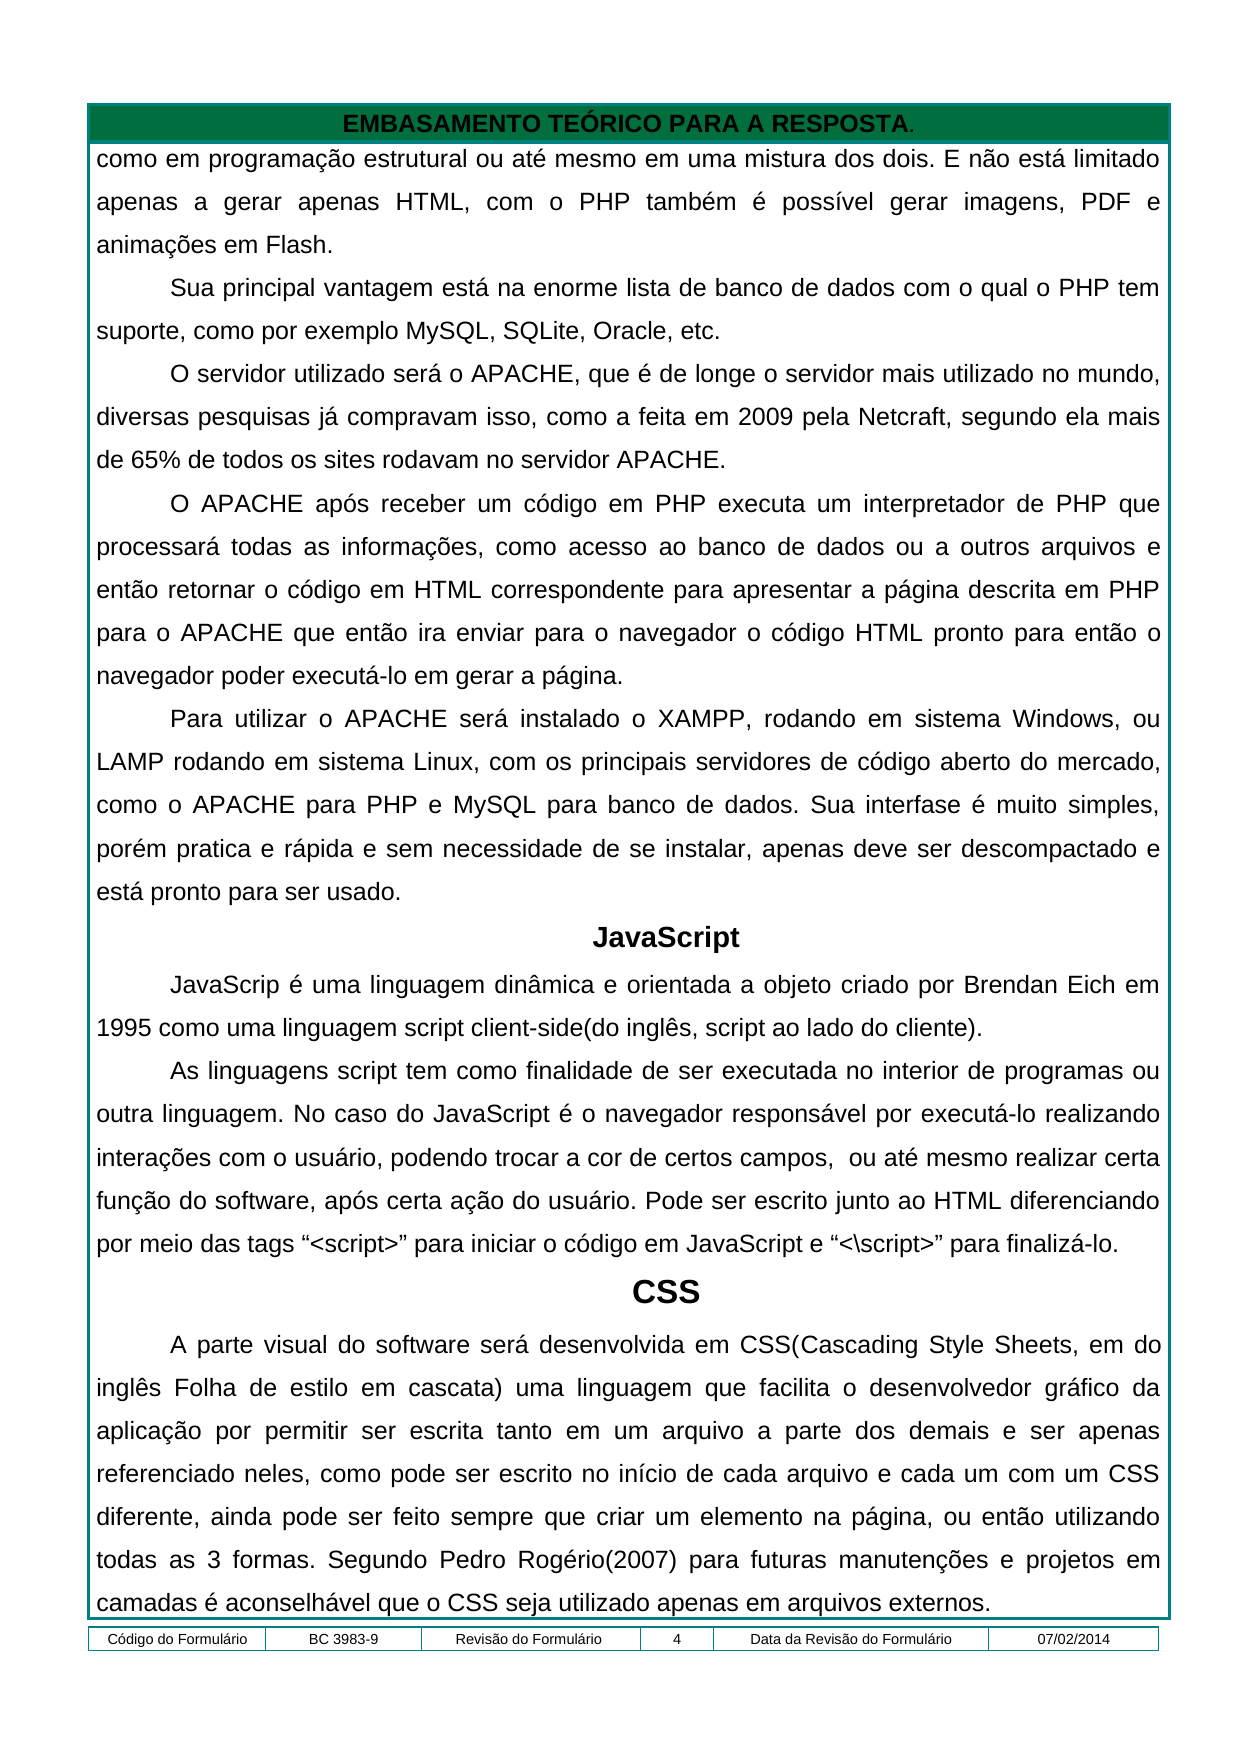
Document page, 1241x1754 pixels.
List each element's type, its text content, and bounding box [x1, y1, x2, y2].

table_header EMBASAMENTO TEÓRICO PARA A RESPOSTA. [90, 106, 1168, 140]
table_cell O projeto será realizado em prol da Fundação Ecológica e Zoobotânica de Brusque-SC, também conhecida como Parque Ecológico, Zoobotânico Padre Raulino Reitz ou apenas como Zoobotânico, foi inaugurado no dia 19 de setembro de 1992. No início a fundação contava apenas com 39 recintos, em sua maior parte aves, e com uma área de 120Km² em meio a mata nativa. Em 2009 a fundação obteve uma autorização para poder manejar 64 espécies diferentes de animais. Atualmente expõe 150 animais de 64 espécies entre répteis, aves e mamíferos, nativos da região, assim como espécies exóticas. Anualmente a fundação atende em média 40.000 alunos da região, gerando educação informal, visando a consciência ambiental. Fonte:http://www.radiocidadeam.com.br/noticias/novidades-no-zoobotanico-em-setembro.html, Acesso em: 27/03/2014 Mesmo com essa magnitude, a fundação não possui nenhum tipo de software(programa de computador) para auxiliar em seu plano de manejo, e essa foi a motivação para o desenvolvimento do projeto. O primeiro passo que deve ser dado em um projeto de software é a elicitação, pois, como diz Aramos,2009 “Cabe à elicitação a tarefa de identificar os fatos que compõem os requisitos do Sistema, de forma a prover o mais correto e mais completo entendimento do que é demandado daquele software”.Ou seja,é o pontapé inicial.A partir da fase de elicitação é que será definido o que terá que ser desenvolvido para suprir as necessidades do cliente, sem ela é muito difícil produzir um software que atenda as necessidades do cliente.Existem várias técnicas de fazer a elicitação de um projeto, tais como: Entrevista, Leitura de documentos, questionários, análise de protocolos, entre outras. A técnica escolhida para extrair dados do cliente, ou seja, do parque Zoobotânico foi a pesquisa de campo.Nessa técnica o analista vai até o local onde será implantado o software a fim de entender como funciona o negócio, identificando os problemas existentes. Para auxiliar na análise de requisitos foram utilizados dois diagramas da UML, o diagrama de caso de uso e o diagrama de classe.UML significa Unified Modeling Language ou linguagem de modelagem unificada.Ou seja, tem como objetivo estabelecer um linguagem padrão(unificada) de modelagem de dados para que qualquer desenvolvedor, seja ele de qualquer linguagem, consiga visualizar e interpretar qualquer diagrama UML e assim entender o projeto. A modelagem de dados feita pelos diagramas UML é essencial para se fazer uma elicitação de qualidade e garantir o entendimento de todos os participantes do projeto, como afirma Rosa, 2014: “Modelagem de software é a atividade de construir modelos que expliquem as características ou o comportamento de um software ou de um sistema de software. Na construção do software os modelos podem ser usados na identificação das características e funcionalidades que o software deverá prover (análise de requisitos), e no planejamento de sua construção. Frequentemente a modelagem de software usa algum tipo de notação gráfica e são apoiados pelo uso de ferramentas”. Os diagramas UML são recursos muito utilizados em processos de desenvolvimento de software tradicionais, como o RUP(Rational Unified Process).O primeiro utilizado no projeto do Zoobotânico foi o diagrama de caso de uso.Esse diagrama descreve as funcionalidades de um programa narrando o que cada ator (usuário do sistema) poderá fazer no programa.Os atores são representados por bonecos e os casos de uso por elipses. A seguir está o diagrama de casos de uso que resume basicamente o funcionamento do software.Existirão três tipos de usuários com diferentes permissões: o Administrador, o veterinário e o Técnico.Conforme ilustrado abaixo, o administrador está no topo da hierarquia, portanto assume todas as funções dos demais usuários além de poder executar as funções restritas a ele, que no caso são voltadas ao gerenciamento dos demais usuários, recintos e exclusão de informações.O administrador será o único que poderá cadastrar e editar recintos, cadastrar e editar outros usuários como também tem a permissão de excluir um animal e uma espécie.Já o Veterinário pode fazer tudo o que um técnico(funcionário comum) pode fazer, distinguindo -se apenas pelo fato de que ele pode editar o histórico clínico de um animal.Resta ao técnico efetuar o cadastro e edição de espécies e animais, buscar(listar) animais, espécies, recintos e histórico veterinário. Fonte: Elaborado pelos autores. O segundo diagrama utilizado foi o diagrama de classes.Esse diagrama tem como principal objetivo fazer a especificação de um sistema orientado a objetos, sendo assim um dos mais utilizados na UML.Ele descreve da forma mais aproximada a estrutura do código de um programa, mostrando o conjunto de classes com seus atributos e métodos e o relacionamento entre as classes. Para entendê-lo melhor, deve-se ter uma noção de programação orientada a objetos(POO), que consiste em tentar assimilar os objetos do mundo real com o mundo digital.Na POO utiliza-se classes, que definem os atributos e métodos dos objetos.Por exemplo, existe uma classe Cachorro que possuí atributos como cor do pelo e cor dos olhos, como também métodos(ações) de latir e andar.Então cria-se um objeto com o nome de Rex e diz-se que Rex é do tipo Cachorro, a partir desse momento Rex(objeto) passa a ser uma instância da classe(Cachorro). Além disso, outras características da POO são a reutilização de código e a questão da organização dividindo o código em classes.Para auxiliar na programação orientada a objetos criou-se o seguinte diagrama de classes: Fonte: Elaborado pelos autores. Cada item esta representado por números em vermelho na imagem. Item 1- Animal: Nome da classe. Item 2- São os atributos que a classe 'Animal' ira possuir; '-' significa que é privada e não pode ser visualizado dentro da classe animal, seguido do nome do atributo e então o tipo de dado que ele receberá, podendo ser 'string' que são textos, 'char' apenas um caractere, 'DATE' uma data, 'INT' números inteiros e 'BLOB' qualquer tipo de dado. Item 3- São as funções da classe; '+' significa que a função é publica e pode ser chamada em qualquer outra parte do projeto, após isso vem o nome da função. 'Void' significa que a função não retorna valor binário, apenas executa a ação. Item 4- Relacionamento entre duas classes, no caso 'Animal' e 'Espécie'. O número um e a letra 'n' determinam que a classe 'Animal' esta ligada a uma única 'Espécie', já a classe 'Espécie' esta ligadas a tantos Animais quão necessário. Item 5- Relacionamento entre as classes 'Animal' e 'Recinto'. Um recinto pode conter vários animais, mas um animal só pode estar em um recinto. Item 6- Faz uma conexão entre as classes 'Animal' e 'infoVeterinario' com 'Observação' e 'Usuário'. Tal ligação faz com que um animal tenha ligação com apenar um 'infoVeterinario' mas com tantas observações quão o necessário, e também que cada uma dessas observações tenha apenas um usuário responsável por ela. Logo após a fase de elicitação, pode-se verificar a viabilidade do projeto e o desenvolvimento começa a ser planejado. Foi realizada uma pesquisa de campo no parque Zoobotânico a fim de identificar a real necessidade do mesmo.Dessa forma foi descoberto que a sua carência estava no plano de manejo dos animais, segundo o próprio gerente da fundação, Rodrigo De Souza. O plano de manejo é um documento que toda UC (Unidade de Conservação) deve ter, em no máximo 5 anos após a sua fundação, e deve ser elaborado os objetivos gerais pelas quais ela foi criada. Deve ser elaborado por meio de estudos de várias áreas como do meio físico, biológico e social. Ele estabelece as normas e restrições de ações e uso dos recursos naturais da UC. Muitas vezes determina o zoneamento, caracterizando cada uma de suas áreas e sua finalidade.Nesse caso, o plano de manejo será focado na área biológica, ou seja, como o animal deve ser manuseado. Outro objetivo da pesquisa de campo foi levantar os requisitos para a construção do software.Conversando com os stakeholders do projeto foi observado que, no programa será possível cadastrar um animal e guardar informações importantes para o seu controle, como nome popular, nome científico, espécie, família, origem do animal, número de identificação, necessidades especiais, recinto(jaula) em que o animal se encontra.Assim como um histórico onde será registrado o comportamento do animal, útil para o seu manejo, como por exemplo se o animal não se alimentou será registrado, para que o veterinário possa ter o controle do animal.Também poderá ser cadastrado o funcionário que utilizará o programa sendo que suas permissões dependerão da sua função, e ainda os recintos do Zoobotânico, onde dever ser cadastrados os animais que estão nele, dados da planta e a norma IN169. Quando chega a parte do desenvolvimento precisa-se decidir quais das diversas tecnologias disponíveis atualmente que serão usadas, muitas delas utilizam padrões estabelecidos pela W3C. O W3C(World Wide Web, do inglês Rede Mundial de Computadores) é uma organização mundial que conta com uma equipe em tempo integral e o publico, desenvolvedores, para desenvolverem padrões para a internet. O líder da organização é Tim Berners-Lee (inventor da internet) e Jeffrey Jaffe. Segundo o próprio W3C: “O W3C desenvolve especificações técnicas e orientações através de um processo projetado para maximizar a consenso sobre as recomendações, garantindo qualidades técnicas e editoriais, além de transparentemente alcançar apoio da comunidade de desenvolvedores, do consórcio e do público em geral. “ Na construção do Software é preciso se comunicar com o computador dando utilidade a todos esses dados, para isso é necessário utilizar uma linguagem de programação, que nada mais é um conjunto de código que o computador interpreta e executa uma determinada ação, ou seja,é a forma de interagir com o computador, e assim como na vida real, exitem vários idiomas, cada um com suas próprias características, entretanto todos possuem o mesmo objetivo, a comunicação. Dentre as linguagens de programação que serão utilizadas estão: HTML PHP Javascript CSS HTML5 HTML5(Hypertext Markup Language 5, do inglês linguagem de marcação de hipertexto 5) é a quinta verão da linguagem HTML O grupo W3C define 3 pilares para a internet, um deles é uma linguagem de hipertexto para facilitar a navegação entre fonte de informação, atualmente o HTML5 é essa linguagem. Os hipertextos são um conjunto de arquivos interligados entre si formando uma grande rede de informação. Diferente de um texto normal, como de um livro, em que os assuntos ficam interligados seguidamente, no hipertexto os assuntos são conectados de forma imprecisa, dessa forma a troca de dados fica mais dinâmica. PHP e APACHE PHP(Hypertext Preprocessor do inglês, hipertexto preprocessado) criado por Rasmus Lerdorf em 1995, é uma linguagem script executada por um servidor. Diferente do JavaScript o PHP é utilizado geralmente para programação ao lado do servidor. Além disso o PHP pode ser trabalhado tanto em programação orientada a objeto, como em programação estrutural ou até mesmo em uma mistura dos dois. E não está limitado apenas a gerar apenas HTML, com o PHP também é possível gerar imagens, PDF e animações em Flash. Sua principal vantagem está na enorme lista de banco de dados com o qual o PHP tem suporte, como por exemplo MySQL, SQLite, Oracle, etc. O servidor utilizado será o APACHE, que é de longe o servidor mais utilizado no mundo, diversas pesquisas já compravam isso, como a feita em 2009 pela Netcraft, segundo ela mais de 65% de todos os sites rodavam no servidor APACHE. O APACHE após receber um código em PHP executa um interpretador de PHP que processará todas as informações, como acesso ao banco de dados ou a outros arquivos e então retornar o código em HTML correspondente para apresentar a página descrita em PHP para o APACHE que então ira enviar para o navegador o código HTML pronto para então o navegador poder executá-lo em gerar a página. Para utilizar o APACHE será instalado o XAMPP, rodando em sistema Windows, ou LAMP rodando em sistema Linux, com os principais servidores de código aberto do mercado, como o APACHE para PHP e MySQL para banco de dados. Sua interfase é muito simples, porém pratica e rápida e sem necessidade de se instalar, apenas deve ser descompactado e está pronto para ser usado. JavaScript JavaScrip é uma linguagem dinâmica e orientada a objeto criado por Brendan Eich em 1995 como uma linguagem script client-side(do inglês, script ao lado do cliente). As linguagens script tem como finalidade de ser executada no interior de programas ou outra linguagem. No caso do JavaScript é o navegador responsável por executá-lo realizando interações com o usuário, podendo trocar a cor de certos campos, ou até mesmo realizar certa função do software, após certa ação do usuário. Pode ser escrito junto ao HTML diferenciando por meio das tags “<script>” para iniciar o código em JavaScript e “<\script>” para finalizá-lo. CSS A parte visual do software será desenvolvida em CSS(Cascading Style Sheets, em do inglês Folha de estilo em cascata) uma linguagem que facilita o desenvolvedor gráfico da aplicação por permitir ser escrita tanto em um arquivo a parte dos demais e ser apenas referenciado neles, como pode ser escrito no início de cada arquivo e cada um com um CSS diferente, ainda pode ser feito sempre que criar um elemento na página, ou então utilizando todas as 3 formas. Segundo Pedro Rogério(2007) para futuras manutenções e projetos em camadas é aconselhável que o CSS seja utilizado apenas em arquivos externos. Utilizando CSS é possível trocar atributos como a cor de um determinado elemento, ou grupo de elemento, assim como trocar o tamanho, forma, estilo da letra, etc.Também é possível alterar os atributos sobre certa circunstância como o mouse parado em cima do elemento ou segurando o botão esquerdo do mouse em cima do elemento. Para trabalhar com todas essas tecnologias existem certos padrões de projeto feitos para auxiliar os programadores e o escolhido para esse projeto foi o MVC.O padrão de programação MVC(Modelo Visão e Controle) divide a programação do software em 3 partes, o modelo, a visão e o controle. A visão é a parte que interage com o usuário, recebe informações do usuário e fornece-as para o controlador, que executa a parte lógica do projeto a partir das informações vindas da visão e do modelo, sempre seguindo o plano de negócio da empresa. O modelo é a ponte entre o controle e aplicações externas, como o banco de dados. Por exemplo. O usuário tenta efetuar o login. Após preencher um campo com o e-mail e outro com a senha ele clica em um botão escrito 'Entrar', toda essa parte está na visão tanto os campos como o design da tela. Após clicar no botão 'Entrar', o e-mail como senha e até mesmo o clicar do botão são enviados para o controlador que ira utilizar esses dados para executar uma determinada função e requisitar ao modelo uma determinada ação que ira retornar outros dados para o controle, este ira definir se o login é valido ou não e informar para a visão se o usuário pode ou não ter acesso ao projeto, caso tenha transferi-lo para outra parte da aplicação ou informá-lo que o e-mail ou senha estão inválidos.Ela é aconselhável por facilitar a manutenção, o teste, a atualização do sistema e o desenvolvimento paralelo de qualquer umas das 3 partes. Porém, se os programadores tivessem que construir tudo do zero o trabalho não renderia nada, é por isso que um dos principais focos da programação orientada a objeto é o reúso de códigos.Portanto, são utilizadas diversas Frameworks para poupar a reprogramação de coisas simples e que se repetem com facilidade entre os projetos.As frameworks são códigos já feitos para solucionar um grupo de requisitos de diversos softwares diferentes. Mas não só resolver, as frameworks também padronizam o projeto, dizendo qual a forma apropriada para aquela situação. Como a linguagem de programação escolhida foi o PHP e foi decidido trabalhar com MVC, um framework que se encaixa perfeitamente no projeto é o Codeigniter pois ele é feito especialmente para desenvolvimento em PHP e oferece uma ótima contribuição para se trabalhar no padrão MVC. O Codeigniter tem como objetivo possibilitar que o programador produza mais rapidamente e possa focar na parte criativa do projeto, uma vez que seja necessário um número menor de linhas para realizar certas tarefas pelo motivo de que o framework já pré codifique determinadas funções comuns entre vários softwares.Esse framework agrupa um conjunto de bibliotecas para tarefas comuns necessárias e padroniza uma estrutura lógica para acesso a estas bibliotecas. Segundo Teixeira, 2013, o Codeigniter é “Considerado um toolkit, ou seja, uma caixa de ferramentas cujo objetivo é nos permitir desenvolver aplicações muito mais rápido do que poderíamos fazer sem a utilização de um framework.” Para facilitar e agilizar a programação, foi decidido utilizar uma IDE(Ambiente de desenvolvimento integrado).Como explica Santos(2014, Pg.04) “O IDE é um programa de computador, geralmente utilizado para aumentar a produtividade dos desenvolvedores de software, bem como a qualidade desses produtos. Podem auxiliar, através de ferramentas e características, na redução de erros e na aplicação de técnicas...” O IDE escolhido foi o NetBeans devido à familiaridade dos programadores com o software.O NetBeans é um IDE gratuito e de código aberto.Segundo o site do mesmo: “O NetBeans IDE é um ambiente de desenvolvimento - uma ferramenta para programadores, que permite escrever, compilar, depurar e instalar programas. O IDE é completamente escrito em Java, mas pode suportar qualquer linguagem de programação. Existe também um grande número de módulos para extender as funcionalidades do IDE NetBeans. O NetBeans IDE é um produto livre, sem restrições à sua forma de utilização. ” O principal motivo para utilizar o Netbeans para o projeto está na constante atualização de seu sistema e pela padronização oferecida, como comentado no site do mesmo: “Com seu Editor Java em constante aprimoramento, muitas funcionalidades avançadas e uma extensa linha de ferramentas, modelos e exemplos, o NetBeans IDE define o padrão de desenvolvimento com suas tecnologias inovadoras. ” Ainda pelo site do NetBeans é possível ter uma noção melhor da real utilização prática desse IDE e da possibilidade de adaptá-lo: “Um IDE é muito mais que um editor de texto. O Editor do NetBeans recua linhas, associa palavras e colchetes e realça códigos-fonte sintática e semanticamente. Ele também fornece modelos de código, dicas de codificação e ferramentas de refatoração. O editor suporta várias linguagens, incluindo Java, C/C++, XML, HTML, PHP, Groovy, Javadoc, JavaScript e JSP. Como o editor é extensível, você pode adicionar suporte para muitas outras linguagens. ” Além de tudo já citado acima, o NetBeans ainda ajuda na organização do código fonte, de forma que para futuras alterações no código figuem mais simples e rápidas. Bem, como o software funciona basicamente como um repositório de dados sobre os animais, a informação será armazenada em um banco de dados.Segundo Marcelo Abib Cardoso,2009, “Banco de dados é um sistema de armazenamento de dados, ou seja, um conjunto de registros que tem como objetivo organizar e guardar as informações.” O Banco de dados que será utilizado no projeto é o SGBD(sistema de gerenciamento de banco de dados)MySQL, que se intitula o banco de dados de código aberto mais popular do mundo. O My SQL foi criado na Suécia por suecos e um finlandês: David Axmark, Allan Larsson e Michael Montty Widenus, mais tarde foi comprado pela empresa de tecnologia e informática Oracle, sua atual proprietária.Ele utiliza a linguagem SQL(Structure Query Language – Linguagem de Consulta Estruturada).É o banco de dados mais utilizado do mundo, segundo o site do mesmo, utilizado até mesmo pela NASA(National Aeronautics and Space Administration- Administração Nacional da Aeronáutica e do Espaço),Google, Facebook, Banco Bradesco e muitos outros. Para auxiliar na utilização do My SQL será usado o programa My SQL Workbench, uma ferramenta gráfica que permite a visualização, criação e gerenciamento de bancos de dados em forma de tabelas, ou em apenas códigos escritos, caso o desenvolvedor preferir. O My SQL Workbench é o sucessor de DBDesigner 4 e é feito especialmente para trabalhar com o banco de dados My SQL, ambos foram desenvolvidos pela mesma empresa. A definição mais comum para CRUD é: Termo para designar as quatro operações básicas de banco de dados, Creat, Read, Update e Delete, do inglês respectivamente, criar, ler, editar e deletar. Na matemática não é possível calcular algo sem usar pelo menos umas das quatro operações básicas, nos bancos de dados não é diferente, sem o CRUD não é possível fazer nada. A matemática não existe sem suas quatro operações, os bancos de dados também não. O texto a seguir são os códigos gerados pelo MySQL Workbench a partir das tabelas desenvolvidas em cima das pesquisas realizadas no Parque Zoobotânico de Brusque. Nesses códigos é possível ver a utilização de quase todas as operações do CRUD, que no MySQL são escritas, respectivamente, como 'INSERT', 'SELECT', 'UPTADE' e 'DELETE'. -- ----------------------------------------------------- -- Table `mydb`.`Animal` -- ----------------------------------------------------- Apenas anuncia o inicio do código para crianção da tabela 'Animal' DROP TABLE IF EXISTS `mydb`.`Animal` ; Caso já exista uma tabela com o nome 'Animal' no banco 'mydb'esse código ira apaga-la. CREATE TABLE IF NOT EXISTS `mydb`.`Animal` ( Cria uma tabela com o nome 'Animal', no banco 'mydb', com os seguintes campos... `idAnimal` INT NOT NULL COMMENT 'Tabela para cadastrar os animais do Zoo.\nNesse campo é salvo o Numero dele no Zoo.' , Campo 'idAnimal' que é um INT, ou seja, um número inteiro, NOT NULL, que não pode ser deixado em branco. Possui uma descrição para explicar sua utilidade: “Tabela para cadastrar os animais do Zoo. Nesse campo é salvo o número dele no Zoo.” A vírgula diz que logo em seguida vira outro campo da tabela. `Obs` TEXT NULL COMMENT 'Descreve as necessidades especiais do animal' , Obs do tipo TEXT, ou seja um texto, NULL, que pode ser deixado em branco. Descrição: “Descreve as necessidades especiais do animal”. `procedencia` VARCHAR(45) NOT NULL COMMENT 'Descreve de onde o animal veio' , 'procedencia' do tipo VARCHAR(45), um texto com no máximo 45 caracteres, que não pode ser deixado em branco. Descrição: “Descreve de onde o animal veio”. `entrada` DATE NULL COMMENT 'Data em que o animal entrou no Zoo' , 'entrada' do tipo DATE, uma data, que pode ser deixado em branco. Descrição: “Data em que o animal entrou no Zoo”. `idvet` INT NULL COMMENT 'ID da ficha veterinaria' , 'idvet' um numero inteiro que pode ser deixado em branco. Descrição: “ID da ficha veterinária”. `Sexo` CHAR NULL COMMENT 'Sexo do animal\nAlgumas vezes nao se sabe o sexo do animal,nesse caso o valor é NULL' , 'Sexo' do tipo CHAR, apenas um caractere, que pode ser deixado em branco. Descrição: “Sexo do animal Algumas vezes não se sabe o sexo do animal, nesse caso o valor é NULL”. `desfecho` VARCHAR(45) NULL COMMENT 'Descreve como o animal saio do Zoo' , 'desfecho' um texto com no máximo 45 caracteres que pode ser deixado em branco. Descrição: “Descreve como o animal saio do Zoo”. `desfechoData` DATE NULL COMMENT 'Data que o animal saio do Zoo' , 'DesfechoData' uma data que pode ser deixada em branco. Descrição: “Data que o animal saio do Zoo”. `idEspecie` INT NOT NULL COMMENT 'ID da especie do animal' , 'idEspecie' um inteiro que não pode ser deixado em branco. Descrição: “ID da espécie do animal”. `imagem` BLOB NULL COMMENT 'Foto do animal' , 'imagem' do tipo BLOB, um campo que pode receber qualquer tipo de dado, que pode ser deixado em branco. Descrição: “Foto do animal”. `marcacao` VARCHAR(100) NOT NULL COMMENT 'Numero do animal do IBAMA' , 'marcaco' é um texto com no máximo 100 caracteres e que não pode ser deixado em branco. Descrição: “Número do animal do IBAMA”. `Apelido` VARCHAR(45) NULL COMMENT 'Como os funcionarios chamam o animal' , 'Apelido' um texto de no máximo 45 caracteres que pode ser deixado em branco. Descrição: “Como os funcionários chamam o animal”. `idRecinto` INT NOT NULL COMMENT 'ID do recinto onde o animal se encontra' , 'idRecinto' um número inteiro que não pode ser deixado em branco. Descrição: “ID do recinto onde o animal se encontra”. PRIMARY KEY (`idAnimal`) , Essa linha diz que o campo 'idAnimal' sera a chave primaria da tabela, ou seja, o campo principal que não poderá ser igual entre os animais registrados nela. Também será ela a chave de ligação caso outra tabela precise acessar algum outro dado do animal. INDEX `fk_Animal_especie1_idx` (`idEspecie` ASC) , Transforma o campo 'idEspecie' em uma chave estrangeira, ou seja, uma conexão com outra tabela. INDEX `fk_Animal_Recinto1_idx` (`idRecinto` ASC) , Transforma o campo 'idRecinto' em uma chave estrangeira'. UNIQUE INDEX `marcacao_UNIQUE` (`marcacao` ASC) , Determina que o campo 'marcacao' sera único, e assim como a chave primaria, existira apenas um animal com determinado número. CONSTRAINT `fk_Animal_especie1` FOREIGN KEY (`idEspecie` ) REFERENCES `mydb`.`especie` (`idEspecie` ) ON DELETE NO ACTION ON UPDATE NO ACTION, Determina a qual tabela será a conexão feita por meio do campo 'idEspecie', nesse caso a tabela será 'especie' e campo nela escolhido para fazer a conexão é de mesmo nome que o campo da tabela 'Animal'. Assim o campo de ligação entre a tabela 'Animal' e 'Especie' é 'idEspecie'. E diz que não haverá ação em caso de apagar ou alterar o dado do campo. CONSTRAINT `fk_Animal_Recinto1` FOREIGN KEY (`idRecinto` ) REFERENCES `mydb`.`Recinto` (`idRecinto` ) ON DELETE NO ACTION ON UPDATE NO ACTION) Determina que o campo 'idRecinto' sera a conexão entre as tabelas 'Animal' e 'Recinto'. Não haverá ação no caso de apagar ou alterar o dado do campo. O “)” determina o término da criação da tabela. -- ----------------------------------------------------- -- Table `mydb`.`Animal_log` -- ----------------------------------------------------- Apenas anuncia o início do código para a tabela 'Animal_log' Será uma tabela para salvar os antigos dados da tabela 'Animal' após uma alteração. Possui alguns campos a mais da tabela 'Animal': 'idAnimal_log' para diferenciar uma alteração da outra; 'tipo' para dizer o tipo de alteração que ocorreu; 'data' para determinar a data da alteração; 'idUsuario' para saber quem fez a alteração. DROP TABLE IF EXISTS `mydb`.`Animal_log` ; CREATE TABLE IF NOT EXISTS `mydb`.`Animal_log` ( `idAnimal_log` INT NOT NULL AUTO_INCREMENT COMMENT 'Tabela para controlar o historico de alterações na tabela \'Animal\'\n' , `Obs` TEXT NULL , `procedencia` VARCHAR(45) NOT NULL , `entrada` DATE NULL , `idvet` INT NULL , `Sexo` CHAR NULL , `desfecho` VARCHAR(45) NULL , `desfechoData` DATE NULL , `idEspecie` INT NOT NULL , `imagem` BLOB NULL , `marcacao` VARCHAR(100) NOT NULL , `Apelido` VARCHAR(45) NULL , `idRecinto` INT NOT NULL , `tipo` VARCHAR(45) NOT NULL COMMENT 'Tipo de ação que a tabela animal sofreu' , `data` DATETIME NOT NULL COMMENT 'Data da alteração' , `idAnimal` INT NULL COMMENT 'ID do animal que sofreu a ação' , `idUsuario` INT NULL COMMENT 'ID do usuario que fez a ação' , PRIMARY KEY (`idAnimal_log`) , INDEX `fk_Animal_especie1_idx` (`idEspecie` ASC) , INDEX `fk_Animal_Recinto1_idx` (`idRecinto` ASC) , INDEX `fk_Animal_log_Animal1` (`idAnimal` ASC) , INDEX `fk_Animal_log_usuario1` (`idUsuario` ASC) , UNIQUE INDEX `marcacao_UNIQUE` (`marcacao` ASC) , CONSTRAINT `fk_Animal_especie10` FOREIGN KEY (`idEspecie` ) REFERENCES `mydb`.`especie` (`idEspecie` ) ON DELETE NO ACTION ON UPDATE NO ACTION, CONSTRAINT `fk_Animal_Recinto10` FOREIGN KEY (`idRecinto` ) REFERENCES `mydb`.`Recinto` (`idRecinto` ) ON DELETE NO ACTION ON UPDATE NO ACTION, CONSTRAINT `fk_Animal_log_Animal1` FOREIGN KEY (`idAnimal` ) REFERENCES `mydb`.`Animal` (`idAnimal` ) ON DELETE NO ACTION ON UPDATE NO ACTION, CONSTRAINT `fk_Animal_log_usuario1` FOREIGN KEY (`idUsuario` ) REFERENCES `mydb`.`usuario` (`idUsuario` ) ON DELETE NO ACTION ON UPDATE NO ACTION) ENGINE = InnoDB; ##triggers do animal Apenas anuncia o início do código para as triggers, ações que ocorrerão após outra ação ser requerida, referente ao animal. create trigger inserir_animal before insert on animal for each row begin Cria uma trigger com o nome 'inserir_animal' que tera ações antes de inserir dados na datela 'Animal'.As ações serão as seguintes: insert into animal_log values Inserir na tabela 'animal_log' os valores: (null,new.obs,new.procedencia, new.entrada,new.idvet,new.sexo,new.desfecho, new.desfechodata,new.idespecie, new.imagem,new.marcacao, new.apelido,new.idrecinto, Preencher automaticamente o campo 'idAnimal_log'.Já os dados comuns entre os as 2 tabelas serão salvos na tabela 'Animal_log' antes de serem salvos na tabela 'Animal'. 'INSERT',now(),id,new.idAnimal); Os campos 'tipo','data', 'idUsuario' e 'idAnimal' receberão respectivamente os valores: 'INSERT', data atual, id do usuário e id do animal. Onde o id virá de uma procedurre para inserir um animal. End&& Determina o fim das ações antes da ação requerida. ##Login Anuncia o inicio do código para procedure 'login', que visa facilitar o comando para login no desenvolvimento fora do MySQL Workbench. create procedure login (in sen varchar(45), log varchar(45)) Cria uma procedure chamada 'login' que possui as variaveis 'sen'(texto de no máximo 45 caracteres para a senha) e 'log'(texto de no máximo 45 caracteres para o login ou e-mail do usuario). Begin Inicia o código que será executado por trás da procedure. select tipo,idusuario from usuario where senha=md5(sen) and login=log; Seleciona o tipo e idUsuario da tabela 'usuario' onde o campo 'senha', já codificado, é igual a variável 'sen' e o campo 'login' é igual a variável 'log'. End&& Finaliza a procedure. call login (123, abc); Chama a procedure 'login' definindo os valores das variáveis 'sen' e 'login' respectivamente por '123' e 'abc'. A procedure ira procurar pelo usuário onde o campo 'senha' é 123(ambos codificados) e 'login' igual a 'abc'. [90, 144, 1168, 1617]
